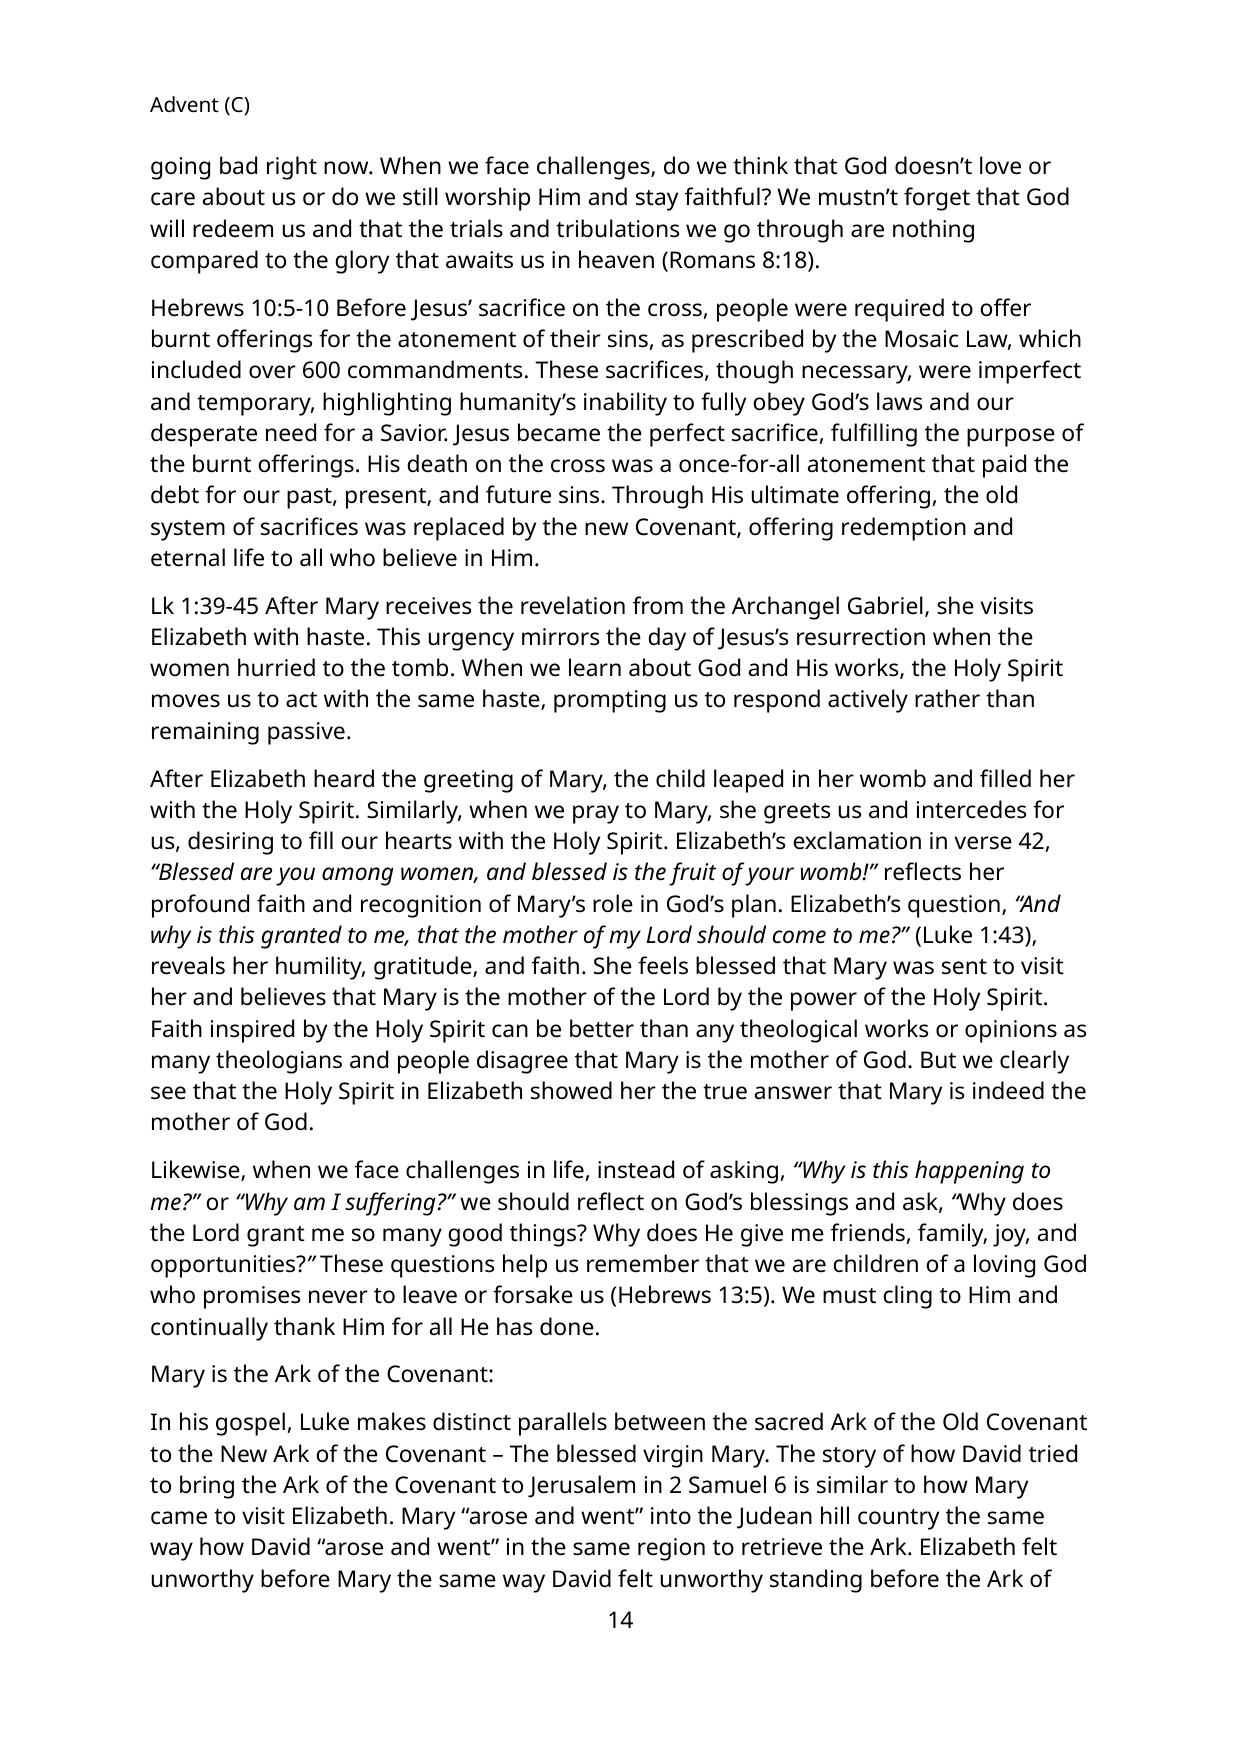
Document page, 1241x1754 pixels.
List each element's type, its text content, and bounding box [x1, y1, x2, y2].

text going bad right now. When we face challenges, do we think that God doesn’t love or care about us or do we still worship Him and stay faithful? We mustn’t forget that God will redeem us and that the trials and tribulations we go through are nothing compared to the glory that awaits us in heaven (Romans 8:18). [150, 150, 1090, 275]
text In his gospel, Luke makes distinct parallels between the sacred Ark of the Old Covenant to the New Ark of the Covenant – The blessed virgin Mary. The story of how David tried to bring the Ark of the Covenant to Jerusalem in 2 Samuel 6 is similar to how Mary came to visit Elizabeth. Mary “arose and went” into the Judean hill country the same way how David “arose and went” in the same region to retrieve the Ark. Elizabeth felt unworthy before Mary the same way David felt unworthy standing before the Ark of [150, 1406, 1090, 1594]
text Hebrews 10:5-10 Before Jesus’ sacrifice on the cross, people were required to offer burnt offerings for the atonement of their sins, as prescribed by the Mosaic Law, which included over 600 commandments. These sacrifices, though necessary, were imperfect and temporary, highlighting humanity’s inability to fully obey God’s laws and our desperate need for a Savior. Jesus became the perfect sacrifice, fulfilling the purpose of the burnt offerings. His death on the cross was a once-for-all atonement that paid the debt for our past, present, and future sins. Through His ultimate offering, the old system of sacrifices was replaced by the new Covenant, offering redemption and eternal life to all who believe in Him. [150, 292, 1090, 573]
text Lk 1:39-45 After Mary receives the revelation from the Archangel Gabriel, she visits Elizabeth with haste. This urgency mirrors the day of Jesus’s resurrection when the women hurried to the tomb. When we learn about God and His works, the Holy Spirit moves us to act with the same haste, prompting us to respond actively rather than remaining passive. [150, 589, 1090, 746]
text Likewise, when we face challenges in life, instead of asking, “Why is this happening to me?” or “Why am I suffering?” we should reflect on God’s blessings and ask, “Why does the Lord grant me so many good things? Why does He give me friends, family, joy, and opportunities?” These questions help us remember that we are children of a loving God who promises never to leave or forsake us (Hebrews 13:5). We must cling to Him and continually thank Him for all He has done. [150, 1154, 1090, 1342]
text After Elizabeth heard the greeting of Mary, the child leaped in her womb and filled her with the Holy Spirit. Similarly, when we pray to Mary, she greets us and intercedes for us, desiring to fill our hearts with the Holy Spirit. Elizabeth’s exclamation in verse 42, “Blessed are you among women, and blessed is the fruit of your womb!” reflects her profound faith and recognition of Mary’s role in God’s plan. Elizabeth’s question, “And why is this granted to me, that the mother of my Lord should come to me?” (Luke 1:43), reveals her humility, gratitude, and faith. She feels blessed that Mary was sent to visit her and believes that Mary is the mother of the Lord by the power of the Holy Spirit. Faith inspired by the Holy Spirit can be better than any theological works or opinions as many theologians and people disagree that Mary is the mother of God. But we clearly see that the Holy Spirit in Elizabeth showed her the true answer that Mary is indeed the mother of God. [150, 762, 1090, 1137]
text Mary is the Ark of the Covenant: [150, 1358, 1090, 1389]
